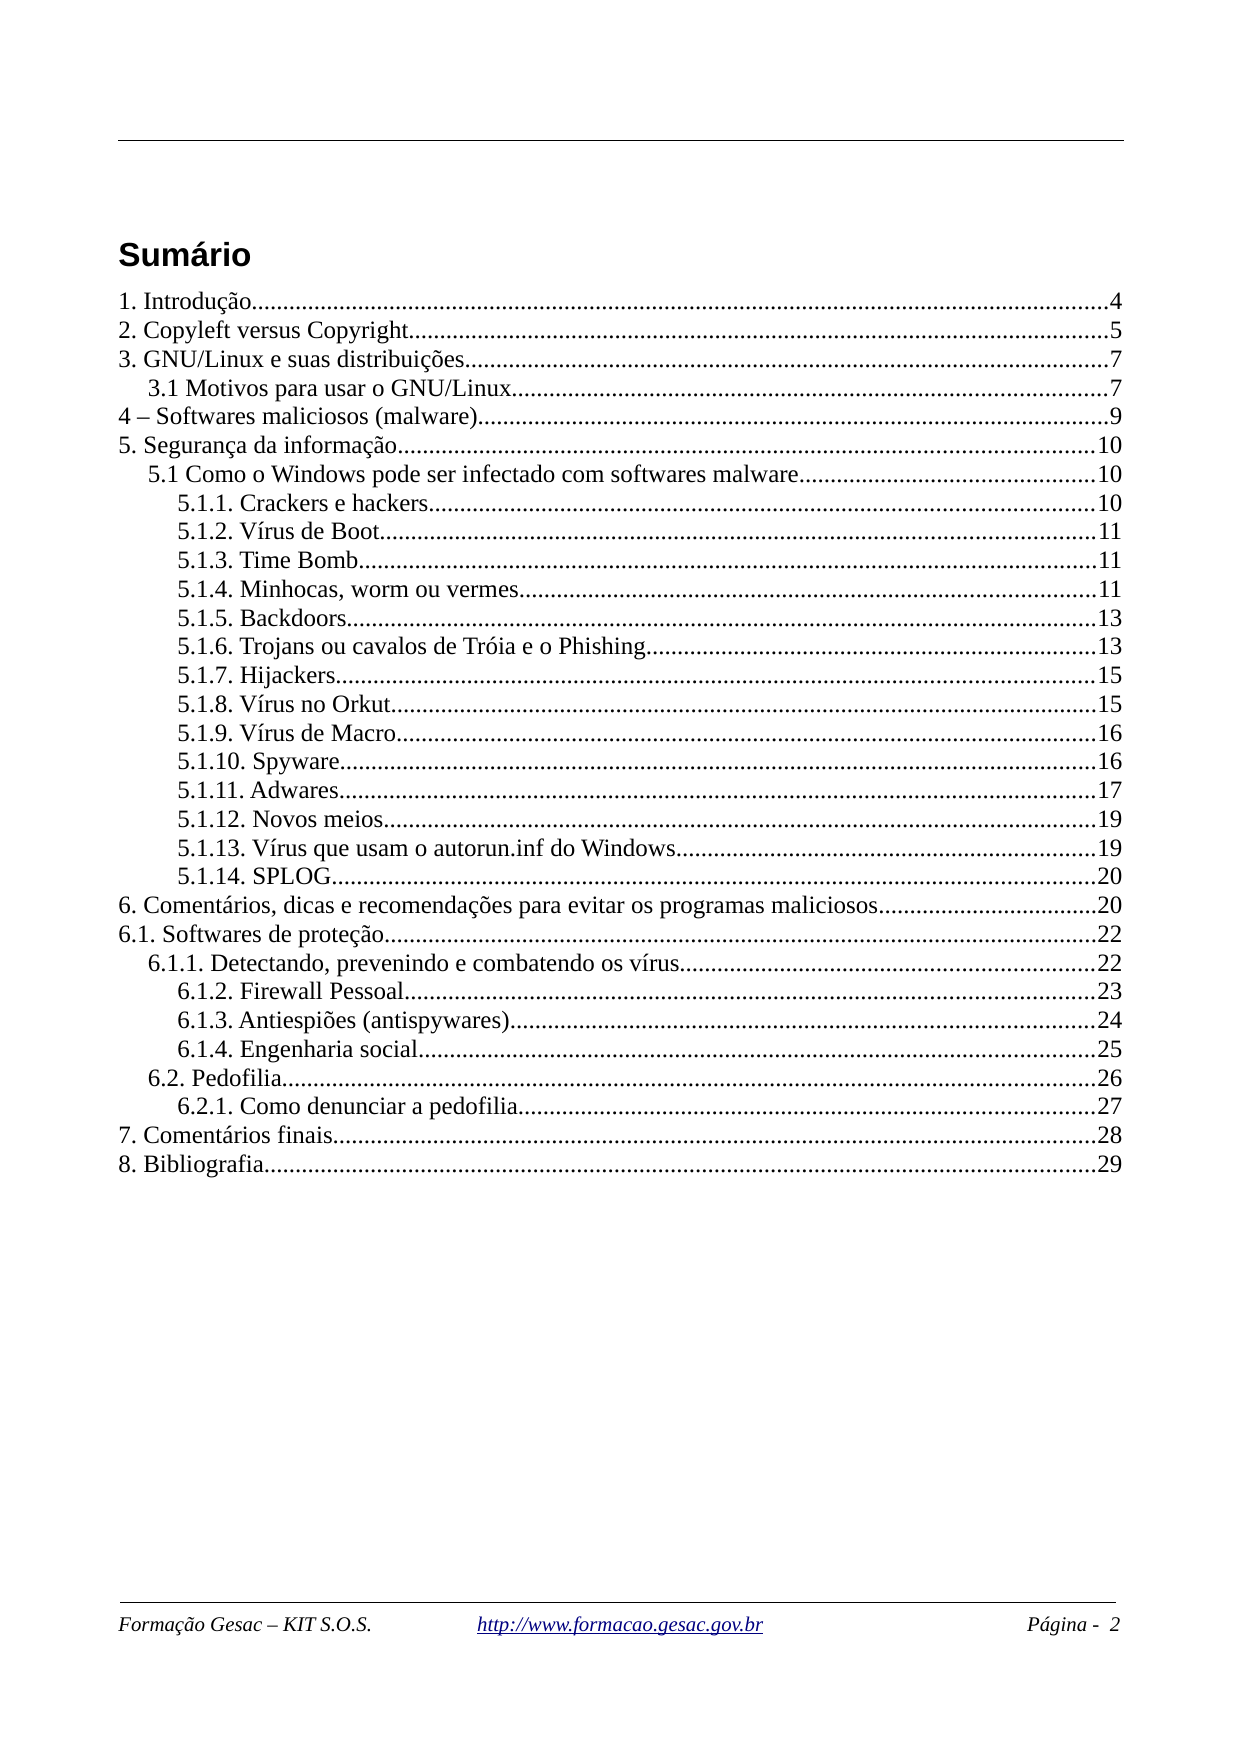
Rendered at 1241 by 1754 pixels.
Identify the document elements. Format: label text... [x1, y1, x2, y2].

text 5.1.14. SPLOG 20 [177, 861, 1122, 890]
text 6.2.1. Como denunciar a pedofilia 27 [177, 1091, 1122, 1120]
text 4 – Softwares maliciosos (malware) 9 [118, 401, 1122, 430]
text 5.1.8. Vírus no Orkut 15 [177, 689, 1122, 718]
text 5.1.11. Adwares 17 [177, 775, 1122, 804]
text 6.1. Softwares de proteção 22 [118, 919, 1122, 948]
subtitle Sumário [118, 235, 1122, 274]
text 5.1.9. Vírus de Macro 16 [177, 718, 1122, 746]
text 6.2. Pedofilia 26 [148, 1063, 1122, 1091]
text 5.1.7. Hijackers 15 [177, 660, 1122, 689]
text 3. GNU/Linux e suas distribuições 7 [118, 344, 1122, 373]
text 5. Segurança da informação 10 [118, 430, 1122, 459]
text 5.1 Como o Windows pode ser infectado com softwares malware 10 [148, 459, 1122, 488]
text 5.1.4. Minhocas, worm ou vermes 11 [177, 574, 1122, 603]
text 5.1.2. Vírus de Boot 11 [177, 516, 1122, 545]
text 5.1.13. Vírus que usam o autorun.inf do Windows 19 [177, 833, 1122, 861]
text 6. Comentários, dicas e recomendações para evitar os programas maliciosos 20 [118, 890, 1122, 919]
text 5.1.10. Spyware 16 [177, 746, 1122, 775]
text 6.1.3. Antiespiões (antispywares) 24 [177, 1005, 1122, 1034]
text 5.1.6. Trojans ou cavalos de Tróia e o Phishing 13 [177, 631, 1122, 660]
text 6.1.2. Firewall Pessoal 23 [177, 976, 1122, 1005]
text 5.1.12. Novos meios 19 [177, 804, 1122, 833]
text 6.1.1. Detectando, prevenindo e combatendo os vírus 22 [148, 948, 1122, 976]
text 5.1.3. Time Bomb 11 [177, 545, 1122, 574]
text 8. Bibliografia 29 [118, 1149, 1122, 1178]
text 5.1.1. Crackers e hackers 10 [177, 488, 1122, 516]
text 2. Copyleft versus Copyright 5 [118, 315, 1122, 344]
text 7. Comentários finais 28 [118, 1120, 1122, 1149]
text 6.1.4. Engenharia social 25 [177, 1034, 1122, 1063]
text 5.1.5. Backdoors 13 [177, 603, 1122, 631]
text 1. Introdução 4 [118, 286, 1122, 315]
text 3.1 Motivos para usar o GNU/Linux 7 [148, 373, 1122, 401]
